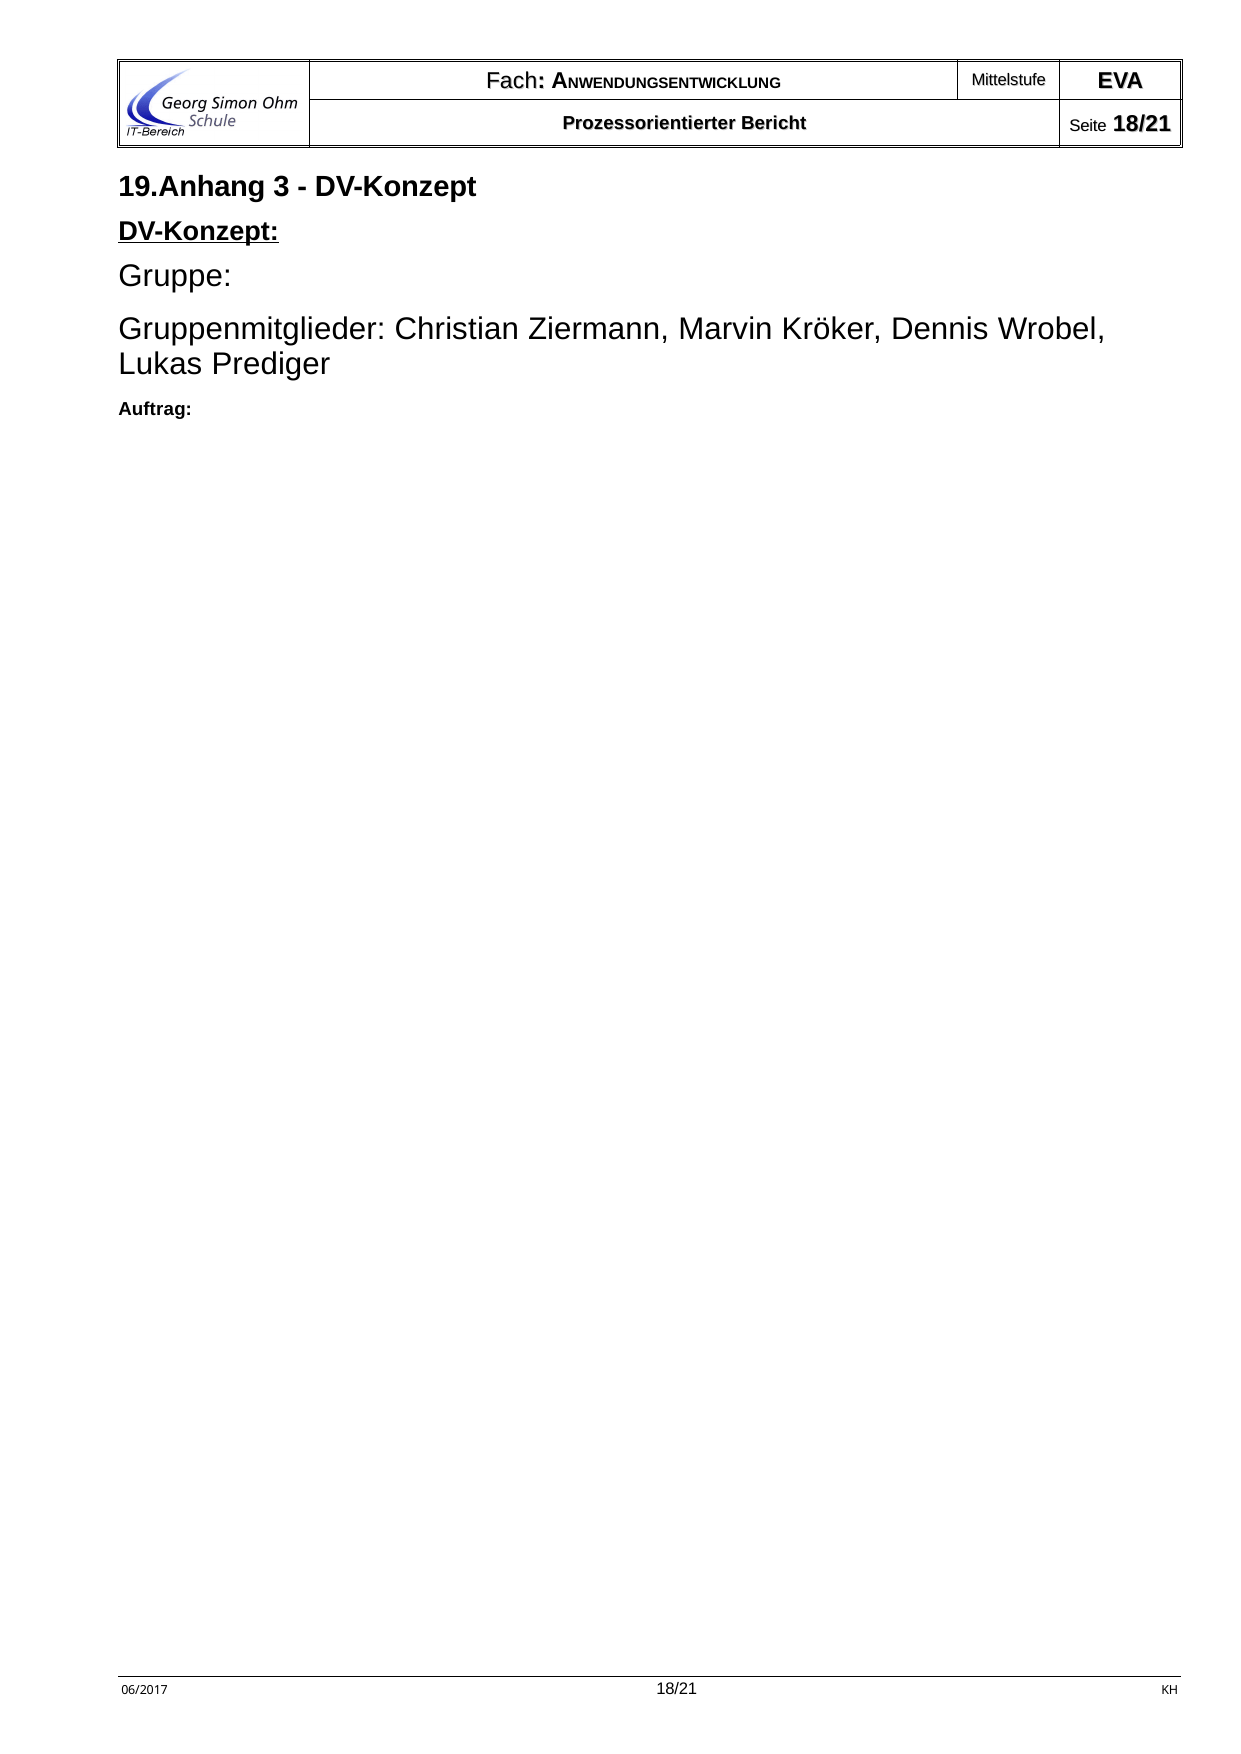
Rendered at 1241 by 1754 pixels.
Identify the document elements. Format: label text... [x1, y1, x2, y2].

subtitle Anhang 3 - DV-Konzept [118, 170, 1181, 203]
picture [125, 67, 303, 140]
text Auftrag: [118, 398, 1181, 419]
text Gruppenmitglieder: Christian Ziermann, Marvin Kröker, Dennis Wrobel, Lukas Prediger [118, 311, 1181, 381]
text Gruppe: [118, 258, 1181, 293]
text DV-Konzept: [118, 215, 1181, 245]
